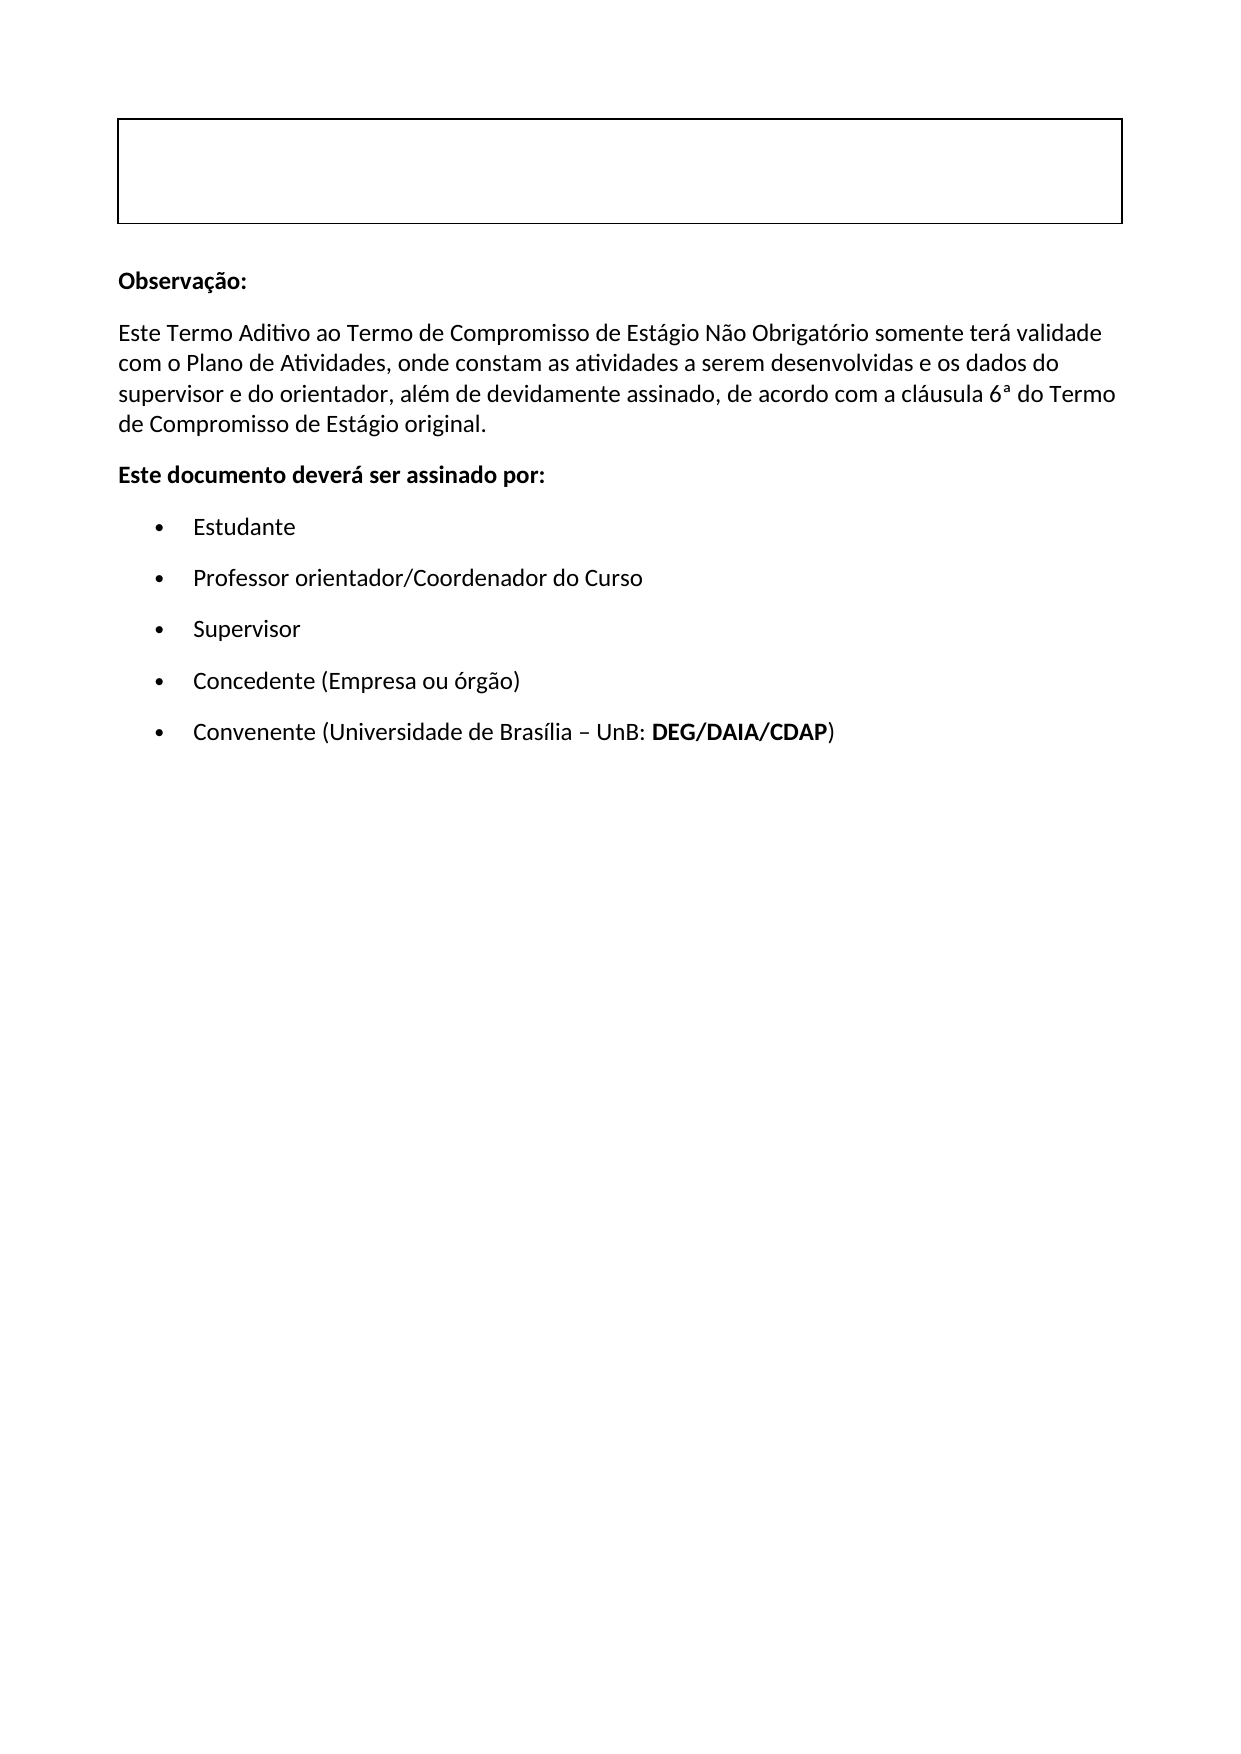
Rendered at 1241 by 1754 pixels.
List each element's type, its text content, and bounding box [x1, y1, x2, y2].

text Este documento deverá ser assinado por: [118, 459, 1122, 490]
table_cell [119, 120, 1121, 223]
list Professor orientador/Coordenador do Curso [156, 562, 1122, 593]
list Estudante [156, 511, 1122, 541]
list Concedente (Empresa ou órgão) [156, 665, 1122, 696]
text Observação: [118, 265, 1122, 296]
list Convenente (Universidade de Brasília – UnB: DEG/DAIA/CDAP) [156, 716, 1122, 747]
text Este Termo Aditivo ao Termo de Compromisso de Estágio Não Obrigatório somente terá validade com o Plano de Atividades, onde constam as atividades a serem desenvolvidas e os dados do supervisor e do orientador, além de devidamente assinado, de acordo com a cláusula 6ª do Termo de Compromisso de Estágio original. [118, 317, 1122, 439]
list Supervisor [156, 614, 1122, 644]
